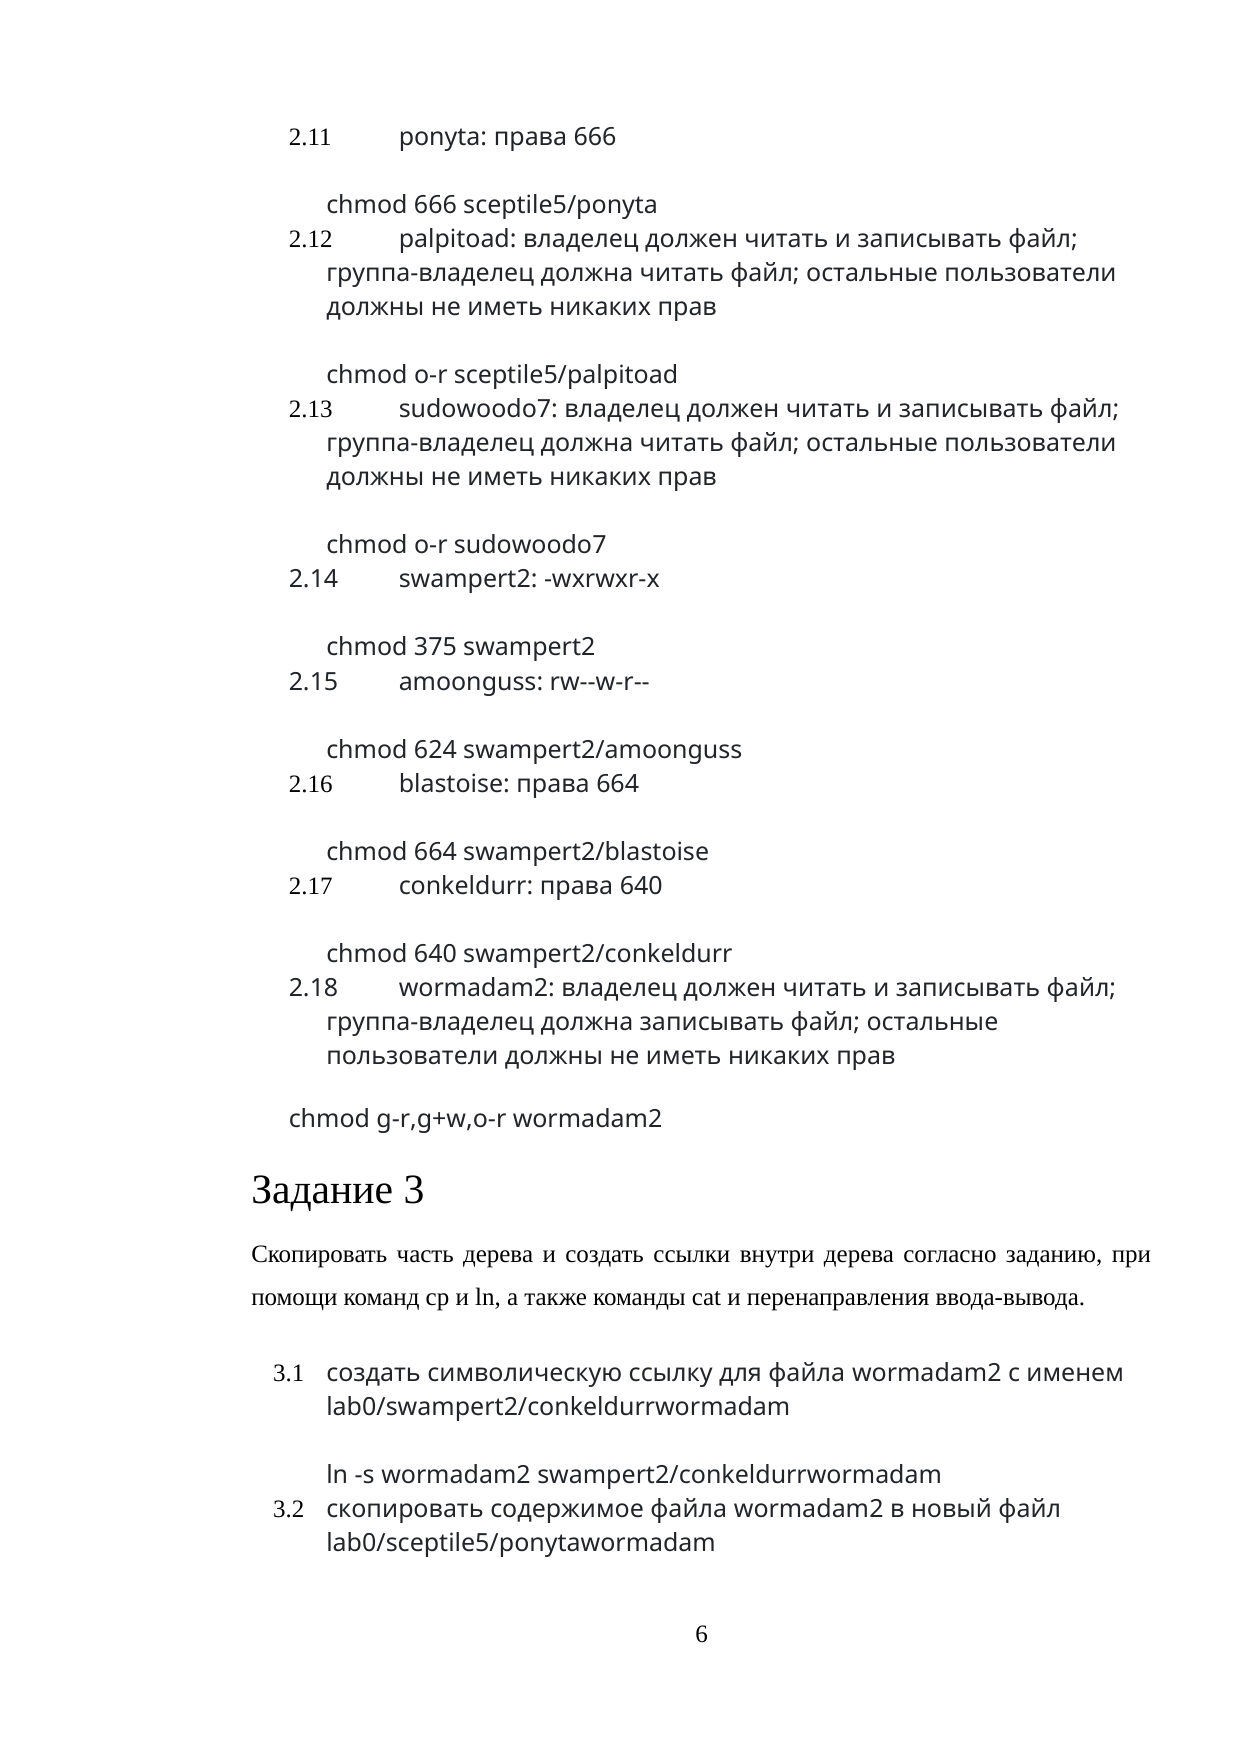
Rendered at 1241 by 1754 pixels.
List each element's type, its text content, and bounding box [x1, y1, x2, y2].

list amoonguss: rw--w-r-- chmod 624 swampert2/amoonguss [288, 663, 1152, 765]
list swampert2: -wxrwxr-x chmod 375 swampert2 [288, 561, 1152, 663]
text Скопировать часть дерева и создать ссылки внутри дерева согласно заданию, при помощи команд cp и ln, а также команды cat и перенаправления ввода-вывода. [251, 1239, 1152, 1311]
text chmod g-r,g+w,o-r wormadam2 [288, 1101, 1152, 1135]
list palpitoad: владелец должен читать и записывать файл; группа-владелец должна читать файл; остальные пользователи должны не иметь никаких прав chmod o-r sceptile5/palpitoad [288, 220, 1152, 391]
list скопировать содержимое файла wormadam2 в новый файл lab0/sceptile5/ponytawormadam cp wormadam2 sceptile5/ponytawormadam [288, 1491, 1152, 1559]
list sudowoodo7: владелец должен читать и записывать файл; группа-владелец должна читать файл; остальные пользователи должны не иметь никаких прав chmod o-r sudowoodo7 [288, 391, 1152, 561]
list blastoise: права 664 chmod 664 swampert2/blastoise [288, 765, 1152, 867]
list ponyta: права 666 chmod 666 sceptile5/ponyta [288, 118, 1152, 220]
list conkeldurr: права 640 chmod 640 swampert2/conkeldurr [288, 867, 1152, 970]
subtitle Задание 3 [251, 1164, 1152, 1212]
list cоздать символическую ссылку для файла wormadam2 с именем lab0/swampert2/conkeldurrwormadam ln -s wormadam2 swampert2/conkeldurrwormadam [288, 1355, 1152, 1491]
list wormadam2: владелец должен читать и записывать файл; группа-владелец должна записывать файл; остальные пользователи должны не иметь никаких прав [288, 970, 1152, 1072]
